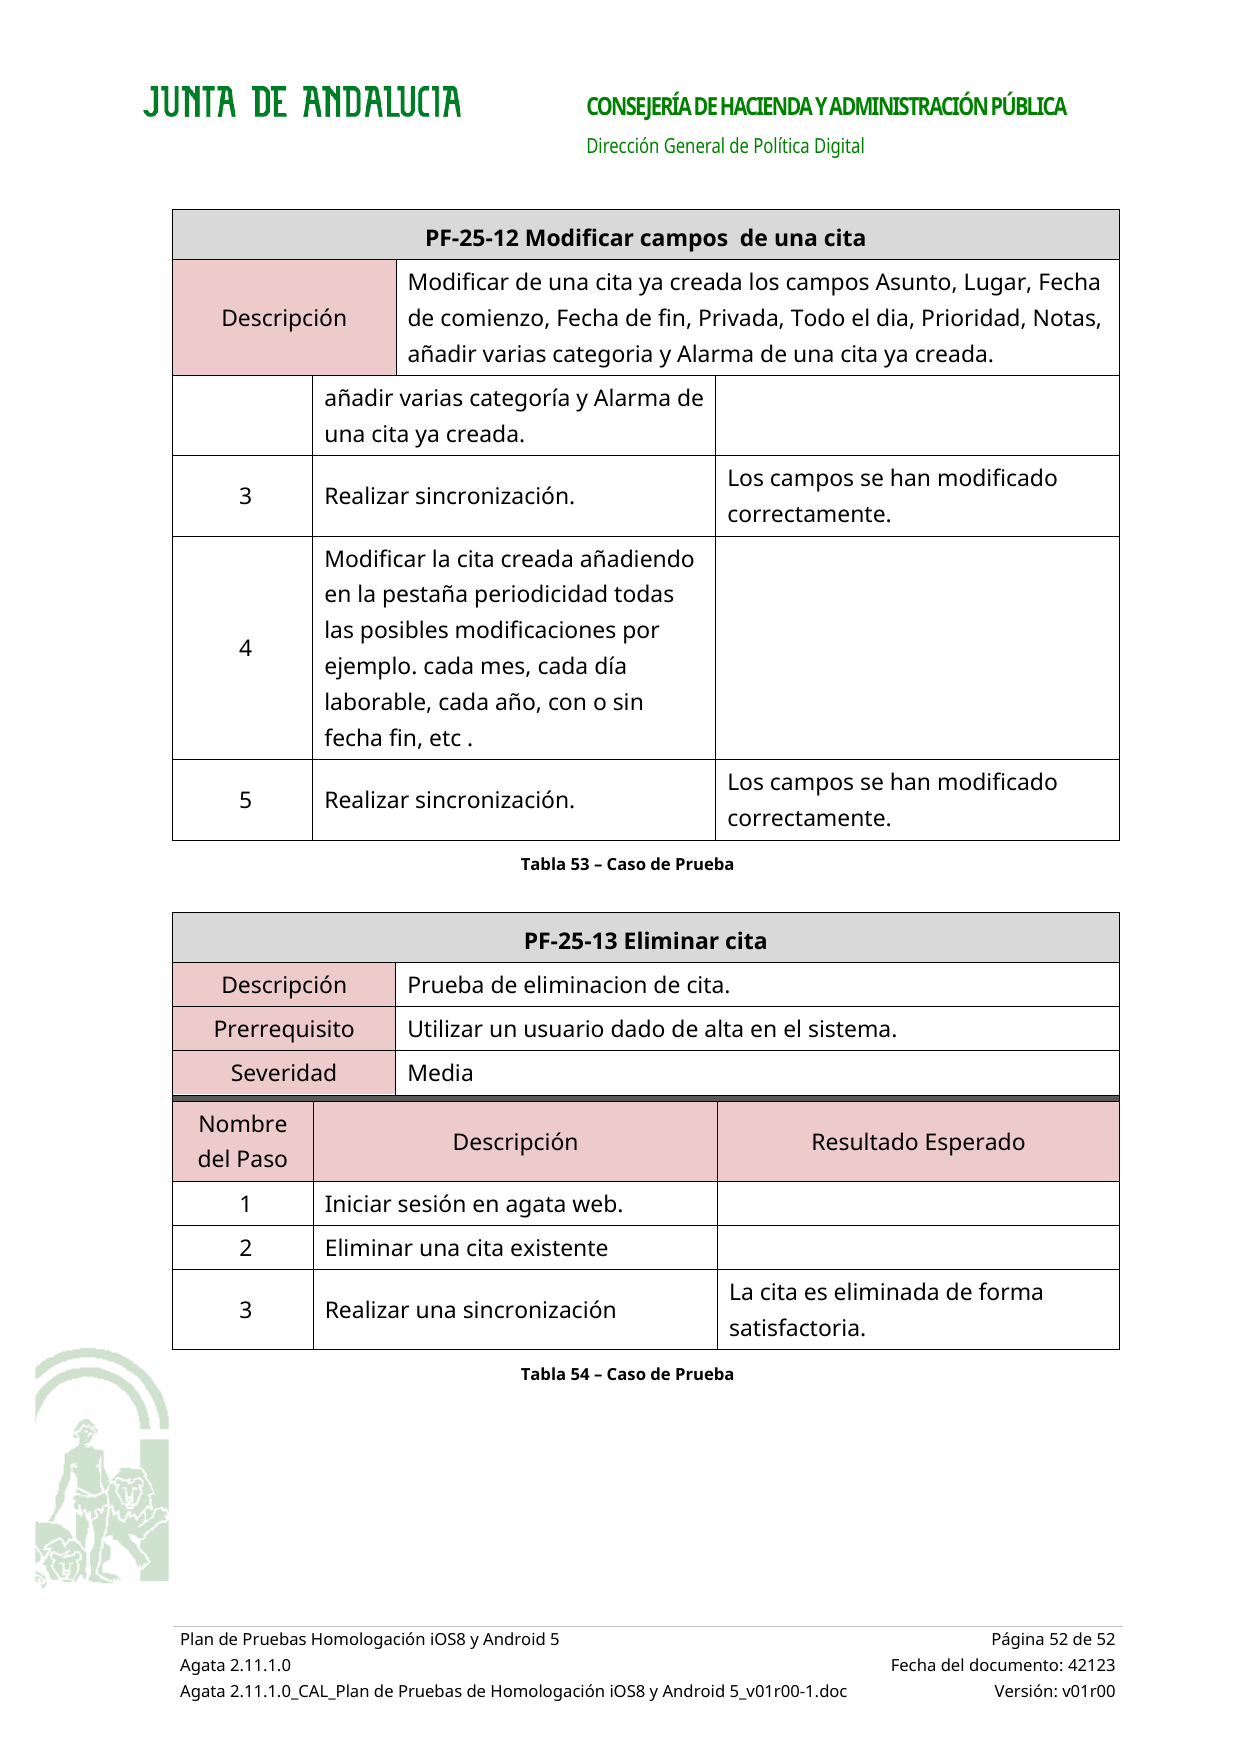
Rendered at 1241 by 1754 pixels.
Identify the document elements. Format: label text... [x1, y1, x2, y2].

table_cell Descripción [314, 1102, 717, 1181]
table_cell 3 [173, 456, 312, 536]
table_cell Iniciar sesión en agata web. [314, 1182, 717, 1225]
table_cell Los campos se han modificado correctamente. [716, 456, 1119, 536]
text Tabla 54 – Caso de Prueba [170, 1363, 1107, 1385]
table_cell Realizar una sincronización [314, 1270, 717, 1349]
table_cell [173, 1096, 1119, 1101]
table_cell Modificar de una cita ya creada los campos Asunto, Lugar, Fecha de comienzo, Fecha de fin, Privada, Todo el dia, Prioridad, Notas, añadir varias categoria y Alarma de una cita ya creada. [397, 260, 1119, 375]
table_cell 4 [173, 537, 312, 759]
table_cell Media [396, 1051, 1119, 1094]
table_cell [716, 537, 1119, 759]
table_header PF-25-13 Eliminar cita [173, 913, 1119, 962]
table_cell Los campos se han modificado correctamente. [716, 760, 1119, 839]
table_header PF-25-12 Modificar campos de una cita [173, 210, 1119, 259]
table_cell 3 [173, 1270, 313, 1349]
table_cell Resultado Esperado [718, 1102, 1119, 1181]
table_cell [718, 1182, 1119, 1225]
table_cell 5 [173, 760, 312, 839]
table_cell Eliminar una cita existente [314, 1226, 717, 1269]
text Tabla 53 – Caso de Prueba [148, 853, 1107, 876]
table_cell añadir varias categoría y Alarma de una cita ya creada. [313, 376, 715, 455]
table_cell Nombre del Paso [173, 1102, 313, 1181]
table_cell La cita es eliminada de forma satisfactoria. [718, 1270, 1119, 1349]
table_cell [716, 376, 1119, 455]
table_cell Prueba de eliminacion de cita. [396, 963, 1119, 1006]
table_cell Prerrequisito [173, 1007, 395, 1050]
table_cell Realizar sincronización. [313, 760, 715, 839]
table_cell [173, 376, 312, 455]
table_cell Descripción [173, 963, 395, 1006]
table_cell Realizar sincronización. [313, 456, 715, 536]
table_cell Utilizar un usuario dado de alta en el sistema. [396, 1007, 1119, 1050]
table_cell [718, 1226, 1119, 1269]
table_cell Modificar la cita creada añadiendo en la pestaña periodicidad todas las posibles modificaciones por ejemplo. cada mes, cada día laborable, cada año, con o sin fecha fin, etc . [313, 537, 715, 759]
table_cell 2 [173, 1226, 313, 1269]
table_cell Severidad [173, 1051, 395, 1094]
table_cell 1 [173, 1182, 313, 1225]
table_cell Descripción [173, 260, 396, 375]
picture [143, 86, 461, 117]
